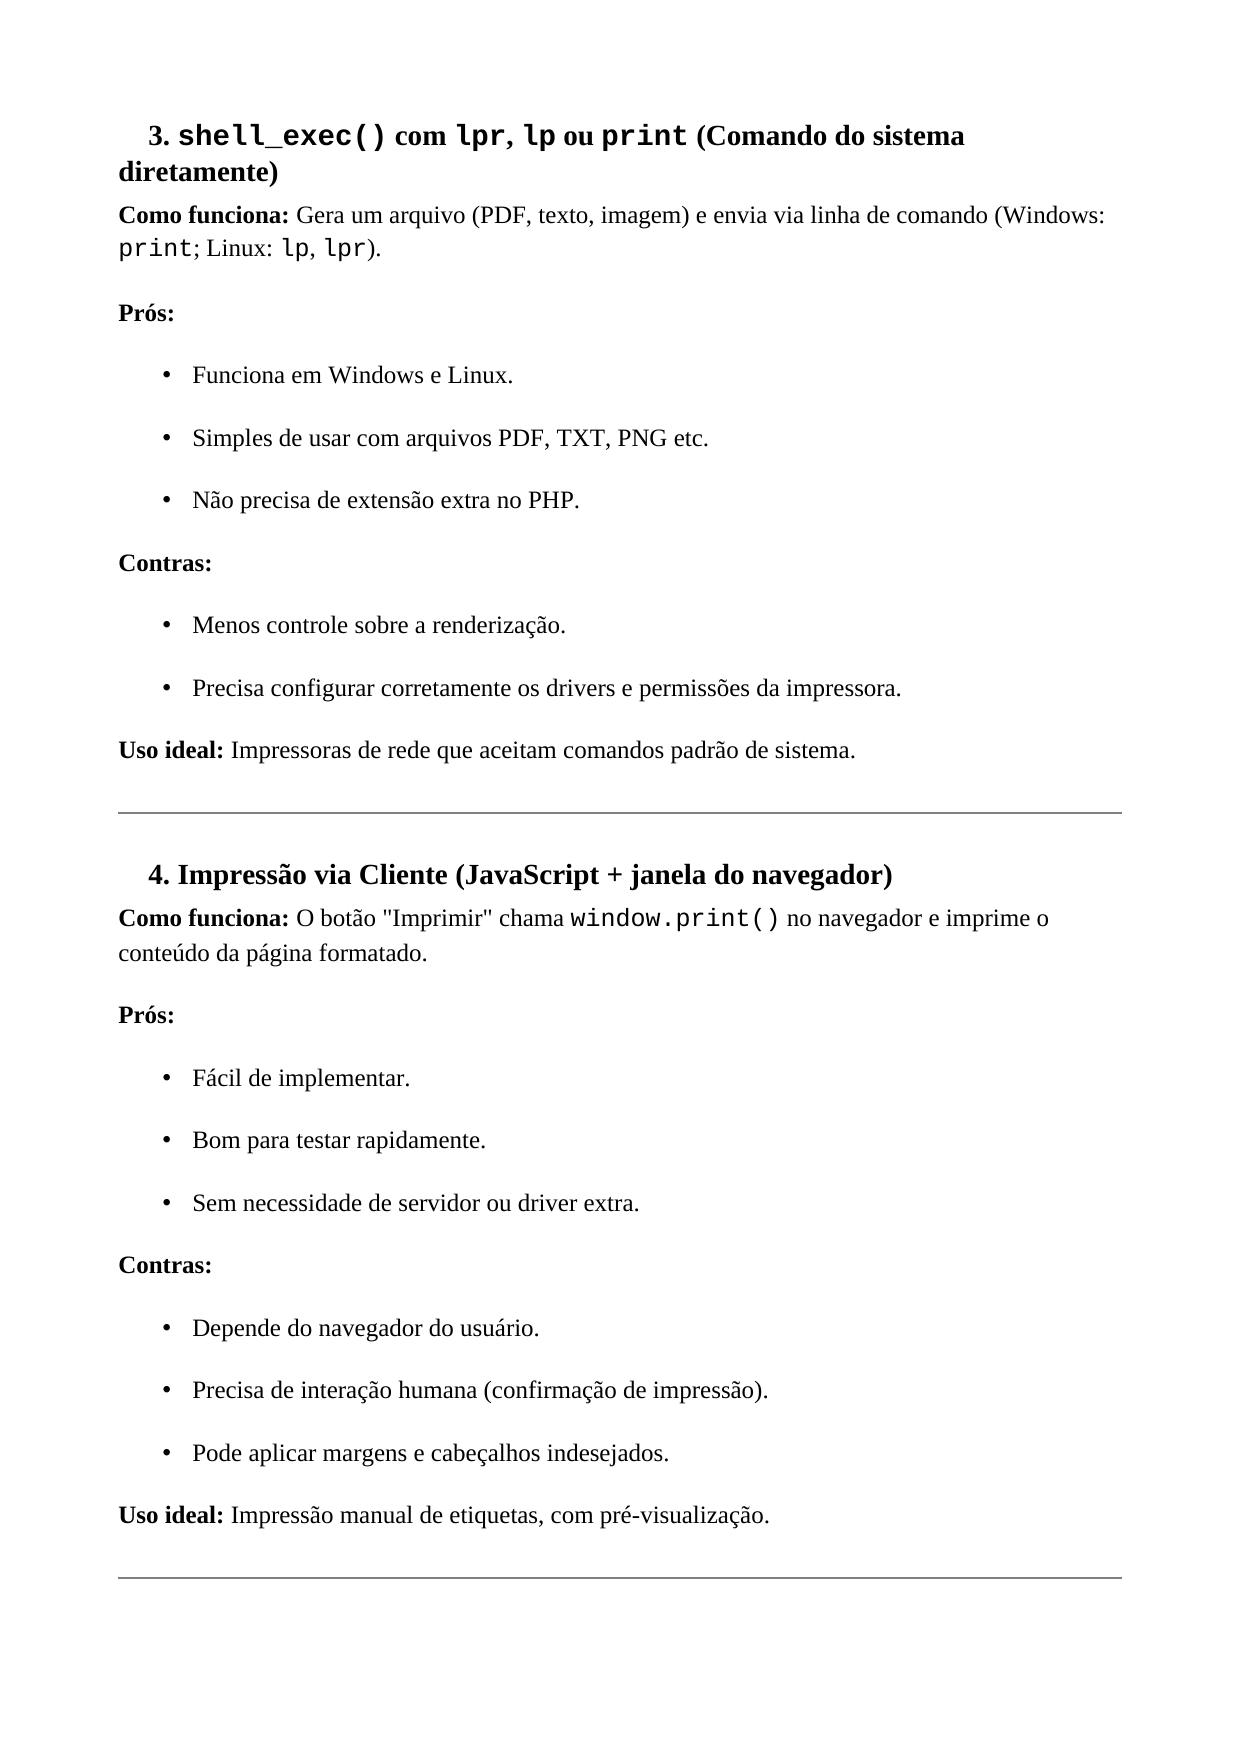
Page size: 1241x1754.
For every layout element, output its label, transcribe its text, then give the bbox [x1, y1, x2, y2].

list Pode aplicar margens e cabeçalhos indesejados. [162, 1438, 1122, 1467]
list Precisa configurar corretamente os drivers e permissões da impressora. [162, 673, 1122, 702]
text Uso ideal: Impressoras de rede que aceitam comandos padrão de sistema. [118, 736, 1122, 764]
text Prós: [118, 1001, 1122, 1029]
text Uso ideal: Impressão manual de etiquetas, com pré-visualização. [118, 1501, 1122, 1529]
list Fácil de implementar. [162, 1063, 1122, 1092]
list Depende do navegador do usuário. [162, 1313, 1122, 1342]
list Menos controle sobre a renderização. [162, 611, 1122, 639]
list Precisa de interação humana (confirmação de impressão). [162, 1376, 1122, 1404]
list Simples de usar com arquivos PDF, TXT, PNG etc. [162, 423, 1122, 452]
subtitle ✅ 4. Impressão via Cliente (JavaScript + janela do navegador) [118, 857, 1122, 891]
list Bom para testar rapidamente. [162, 1126, 1122, 1154]
text Contras: [118, 548, 1122, 577]
list Não precisa de extensão extra no PHP. [162, 486, 1122, 514]
text Como funciona: O botão "Imprimir" chama window.print() no navegador e imprime o conteúdo da página formatado. [118, 903, 1122, 967]
list Sem necessidade de servidor ou driver extra. [162, 1188, 1122, 1217]
text Como funciona: Gera um arquivo (PDF, texto, imagem) e envia via linha de comando (Windows: print; Linux: lp, lpr). [118, 200, 1122, 264]
text Contras: [118, 1251, 1122, 1279]
text Prós: [118, 298, 1122, 327]
list Funciona em Windows e Linux. [162, 361, 1122, 389]
subtitle ✅ 3. shell_exec() com lpr, lp ou print (Comando do sistema diretamente) [118, 118, 1122, 188]
